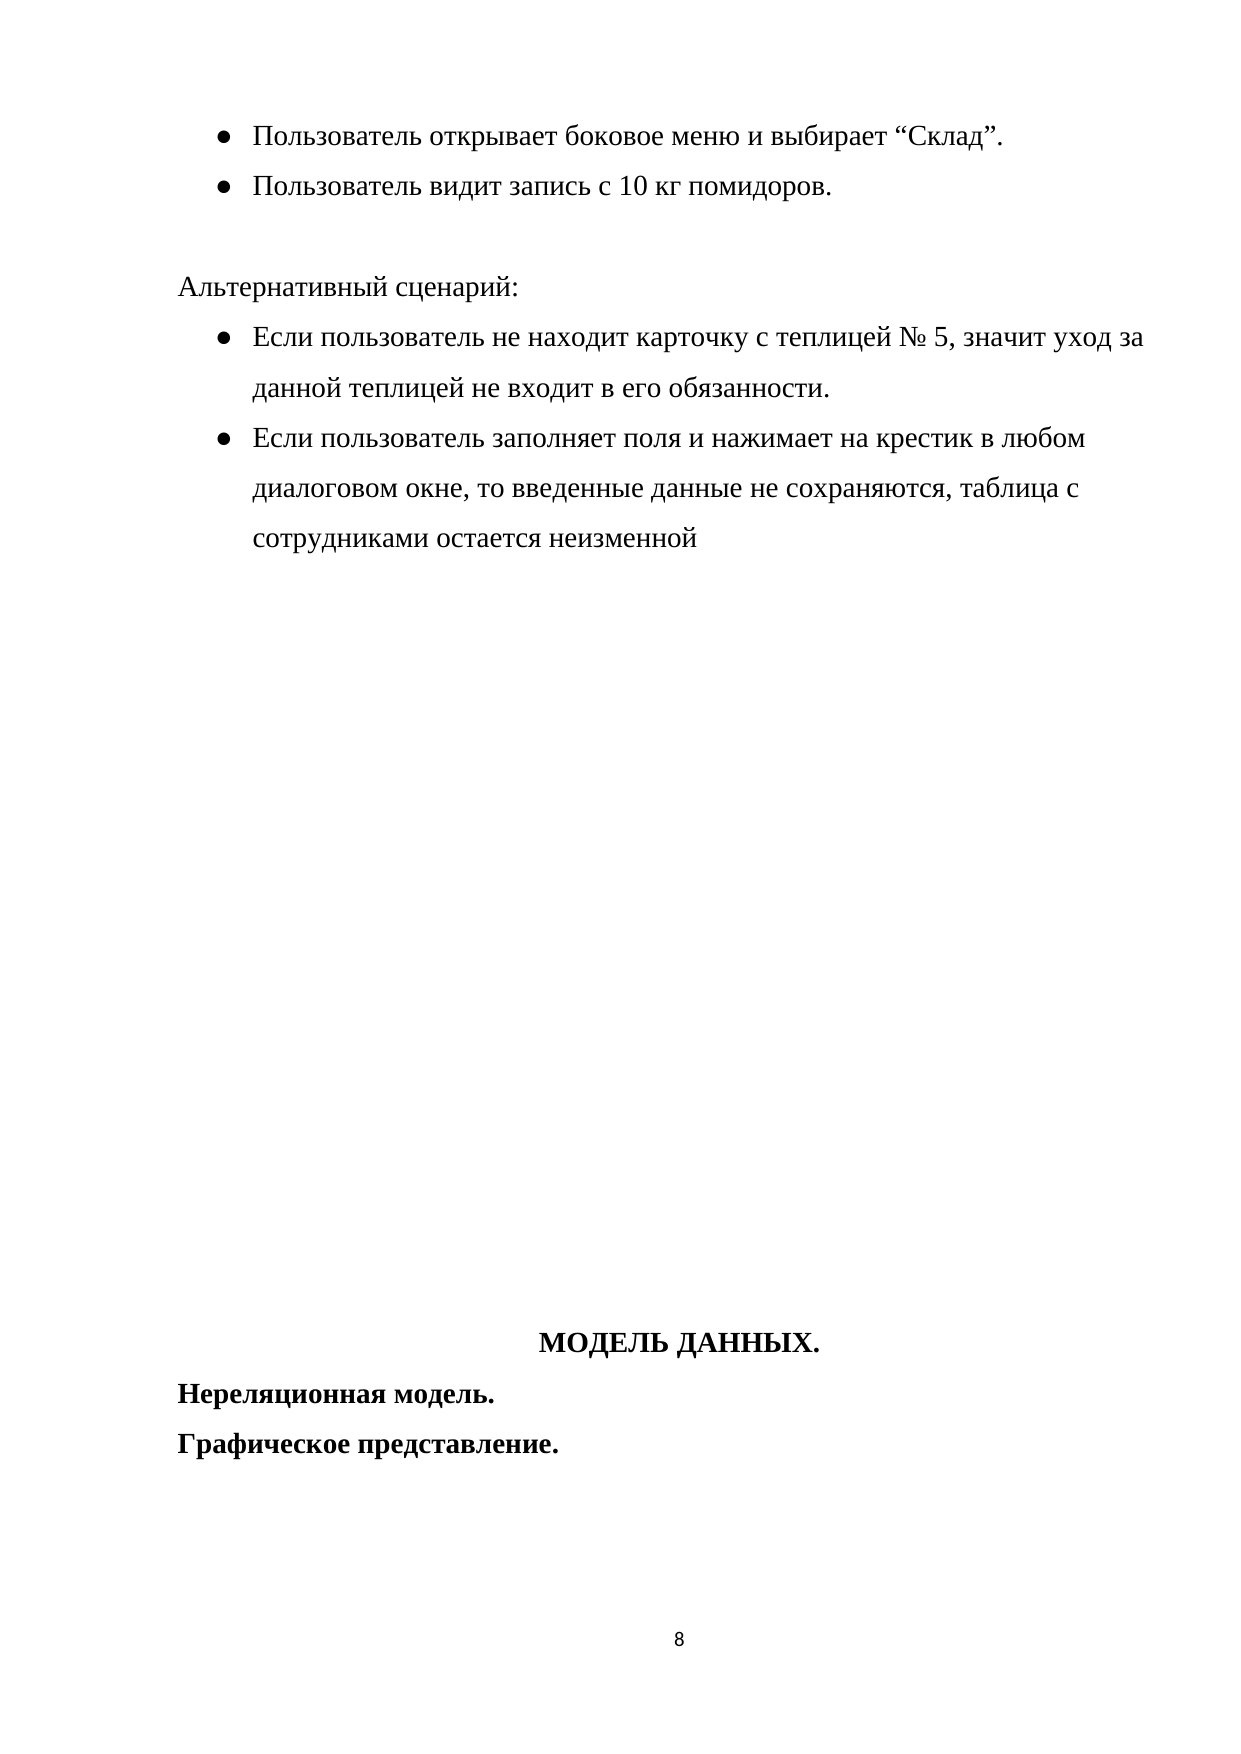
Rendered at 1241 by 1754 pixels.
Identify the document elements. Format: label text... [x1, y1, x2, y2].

list Если пользователь не находит карточку с теплицей № 5, значит уход за данной теплицей не входит в его обязанности. [215, 319, 1181, 403]
text Графическое представление. [177, 1426, 1181, 1460]
list Пользователь видит запись с 10 кг помидоров. [215, 168, 1181, 202]
text Нереляционная модель. [177, 1376, 1181, 1409]
list Пользователь открывает боковое меню и выбирает “Склад”. [215, 118, 1181, 152]
text Альтернативный сценарий: [177, 269, 1181, 303]
text МОДЕЛЬ ДАННЫХ. [177, 1326, 1181, 1359]
list Если пользователь заполняет поля и нажимает на крестик в любом диалоговом окне, то введенные данные не сохраняются, таблица с сотрудниками остается неизменной [215, 420, 1181, 554]
